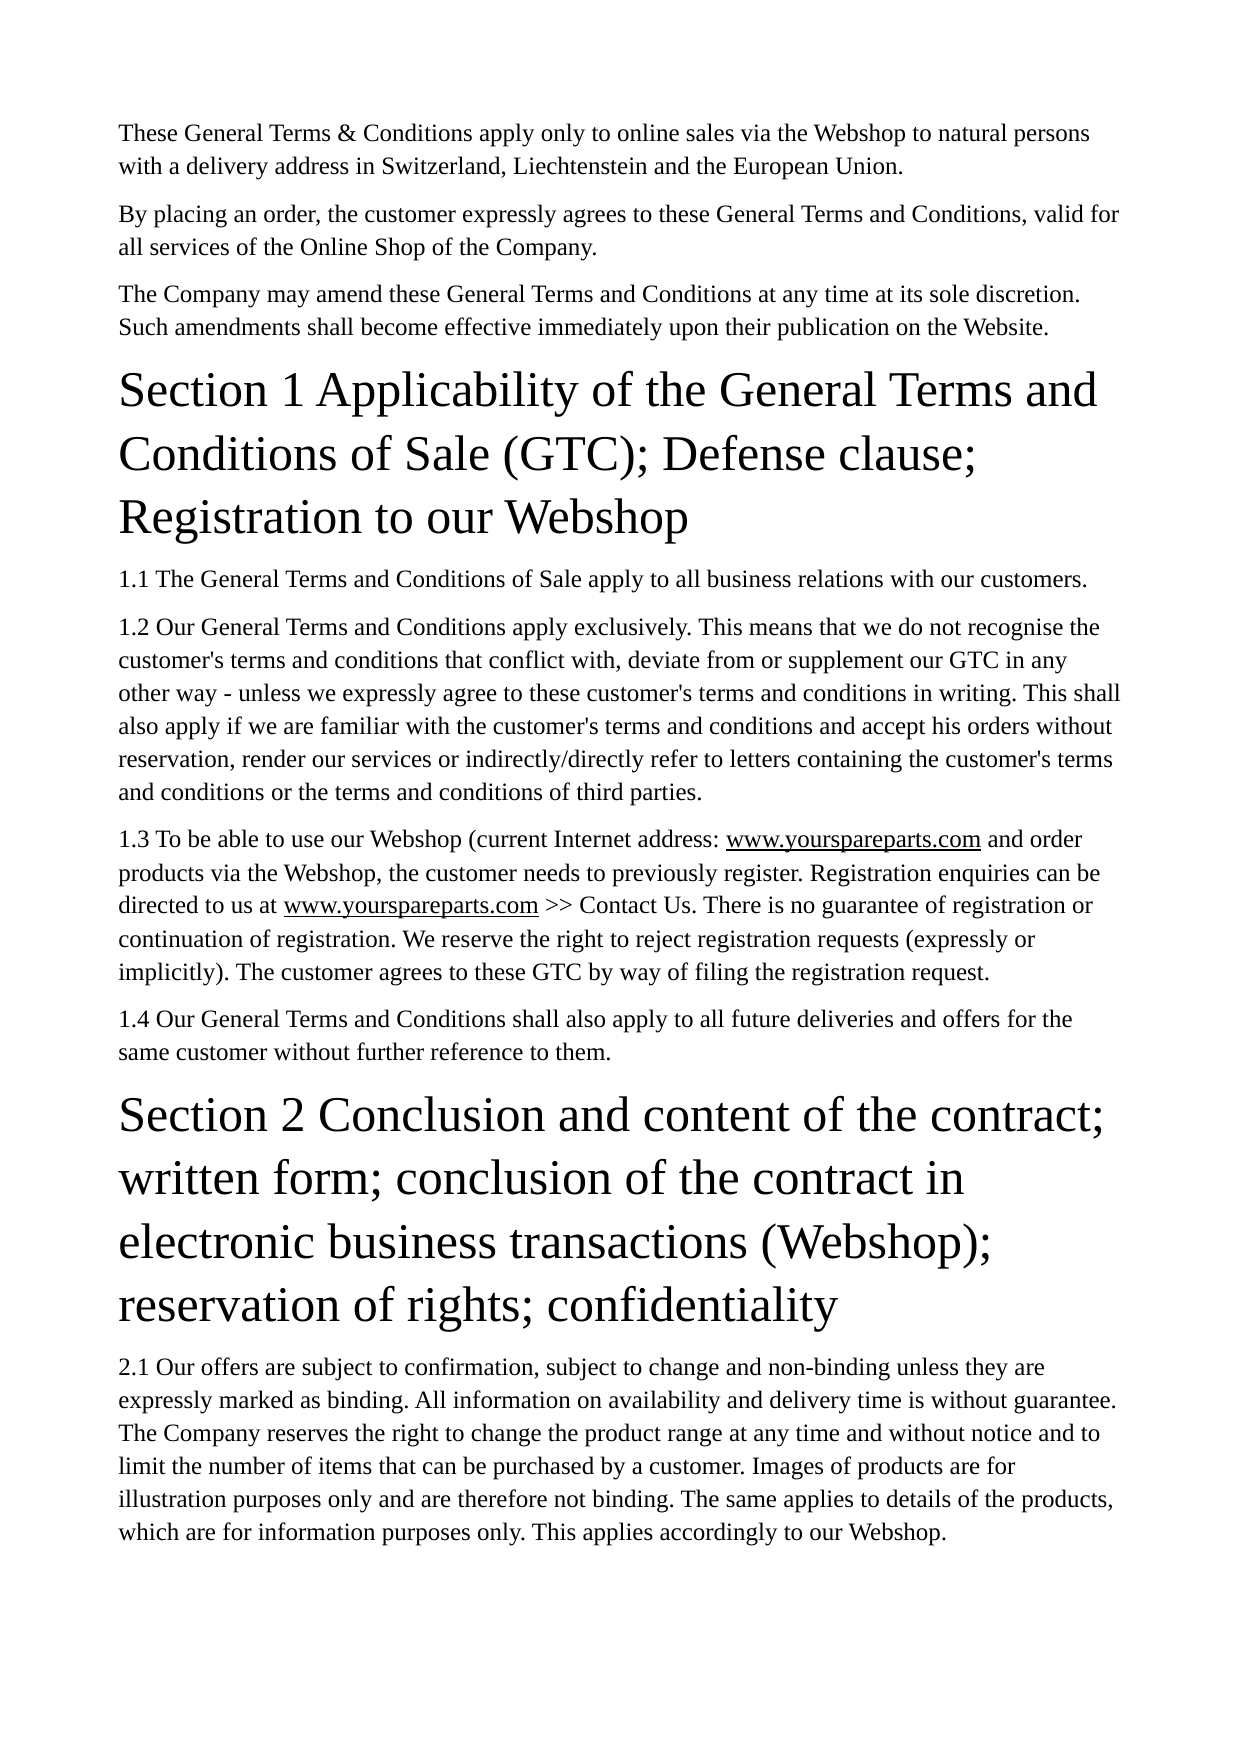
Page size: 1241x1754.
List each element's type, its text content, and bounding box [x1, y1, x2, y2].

text 1.3 To be able to use our Webshop (current Internet address: www.yourspareparts.com and order products via the Webshop, the customer needs to previously register. Registration enquiries can be directed to us at www.yourspareparts.com >> Contact Us. There is no guarantee of registration or continuation of registration. We reserve the right to reject registration requests (expressly or implicitly). The customer agrees to these GTC by way of filing the registration request. [118, 824, 1122, 985]
text These General Terms & Conditions apply only to online sales via the Webshop to natural persons with a delivery address in Switzerland, Liechtenstein and the European Union. [118, 118, 1122, 180]
subtitle Section 2 Conclusion and content of the contract; written form; conclusion of the contract in electronic business transactions (Webshop); reservation of rights; confidentiality [118, 1085, 1122, 1332]
text 1.1 The General Terms and Conditions of Sale apply to all business relations with our customers. [118, 564, 1122, 593]
text 1.2 Our General Terms and Conditions apply exclusively. This means that we do not recognise the customer's terms and conditions that conflict with, deviate from or supplement our GTC in any other way - unless we expressly agree to these customer's terms and conditions in writing. This shall also apply if we are familiar with the customer's terms and conditions and accept his orders without reservation, render our services or indirectly/directly refer to letters containing the customer's terms and conditions or the terms and conditions of third parties. [118, 612, 1122, 806]
text By placing an order, the customer expressly agrees to these General Terms and Conditions, valid for all services of the Online Shop of the Company. [118, 199, 1122, 261]
text 1.4 Our General Terms and Conditions shall also apply to all future deliveries and offers for the same customer without further reference to them. [118, 1004, 1122, 1066]
subtitle Section 1 Applicability of the General Terms and Conditions of Sale (GTC); Defense clause; Registration to our Webshop [118, 360, 1122, 544]
text The Company may amend these General Terms and Conditions at any time at its sole discretion. Such amendments shall become effective immediately upon their publication on the Website. [118, 279, 1122, 341]
text 2.1 Our offers are subject to confirmation, subject to change and non-binding unless they are expressly marked as binding. All information on availability and delivery time is without guarantee. The Company reserves the right to change the product range at any time and without notice and to limit the number of items that can be purchased by a customer. Images of products are for illustration purposes only and are therefore not binding. The same applies to details of the products, which are for information purposes only. This applies accordingly to our Webshop. [118, 1352, 1122, 1546]
